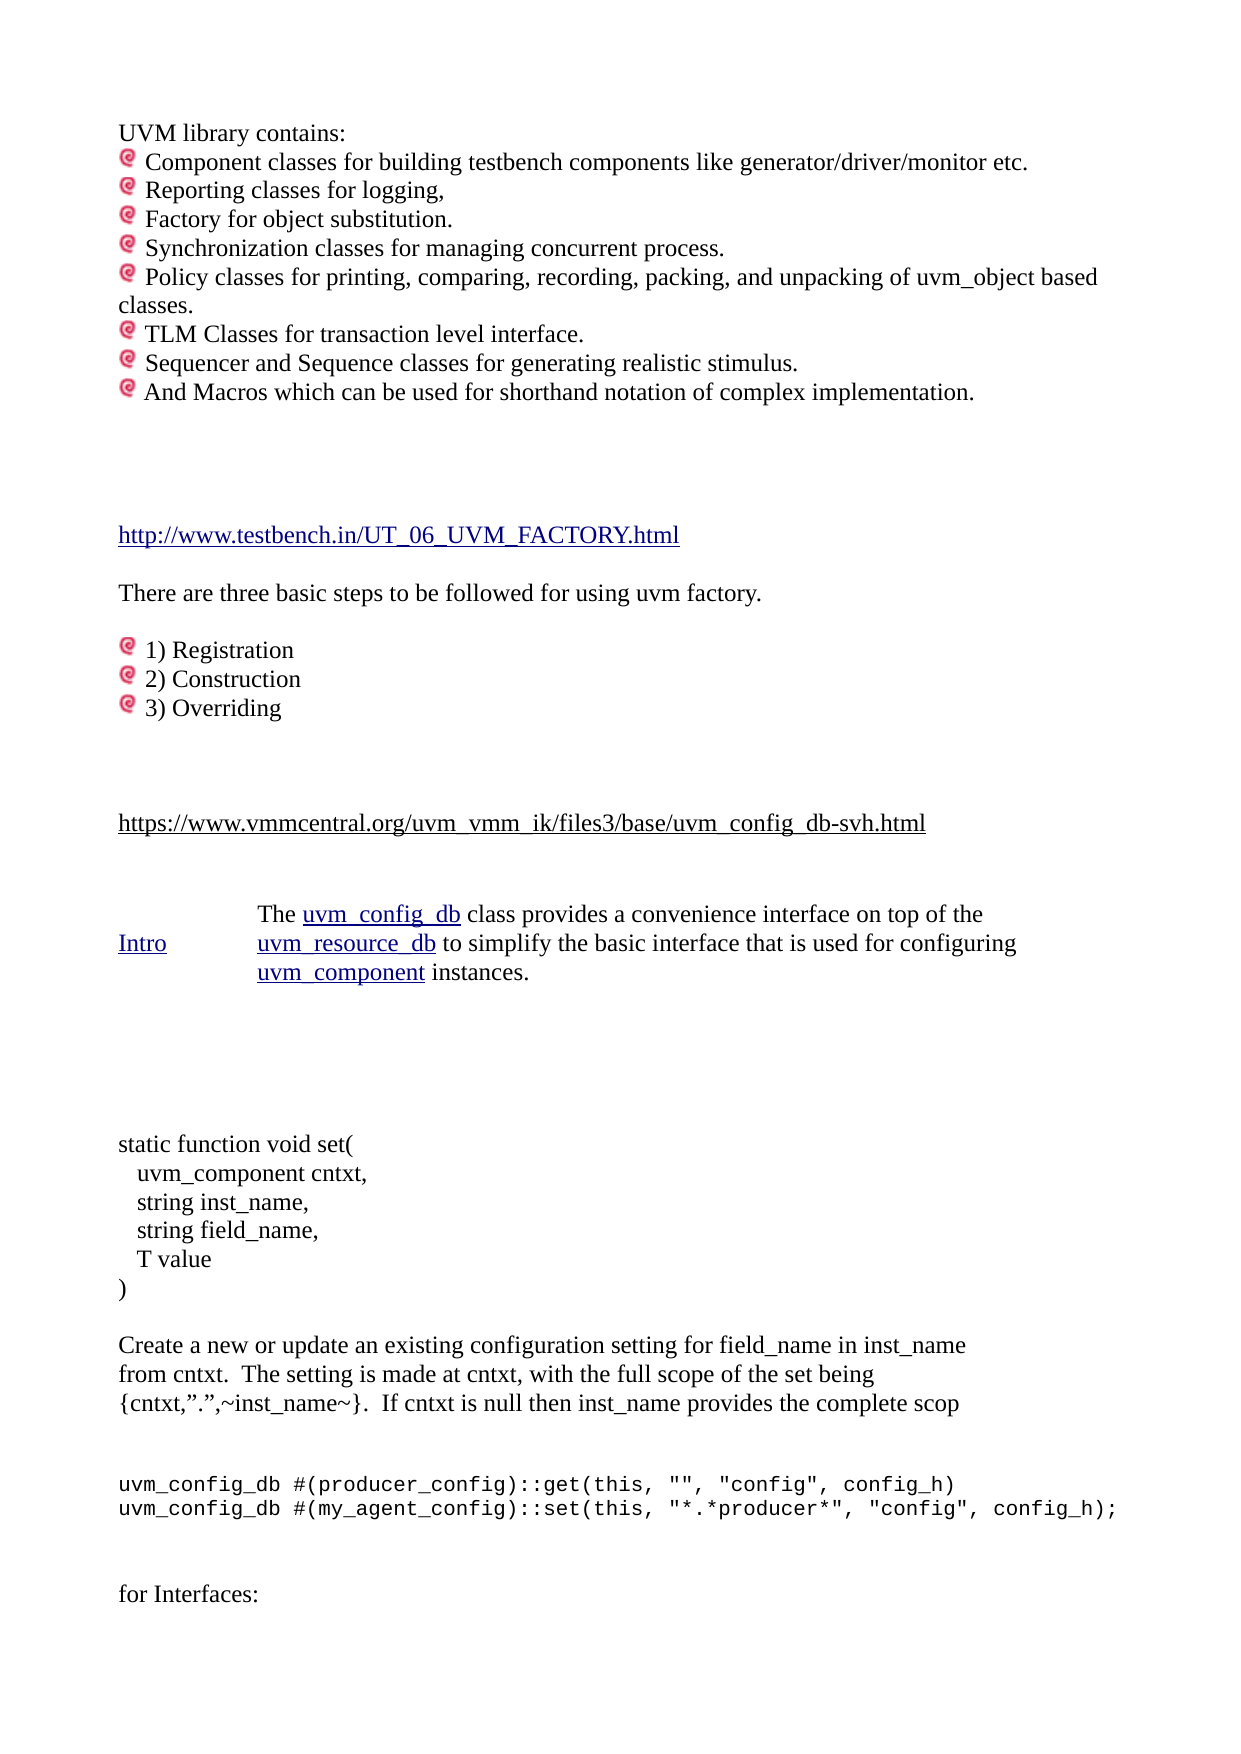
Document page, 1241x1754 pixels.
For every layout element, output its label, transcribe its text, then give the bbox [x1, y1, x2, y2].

text uvm_component cntxt, [118, 1158, 1122, 1187]
text ) [118, 1273, 1122, 1302]
table_cell Intro [118, 899, 257, 985]
picture [118, 320, 139, 343]
picture [118, 349, 139, 372]
table_header [118, 894, 1122, 899]
text from cntxt. The setting is made at cntxt, with the full scope of the set being [118, 1359, 1122, 1388]
picture [118, 263, 139, 286]
picture [118, 205, 139, 228]
text There are three basic steps to be followed for using uvm factory. 1) Registration 2) Construction 3) Overriding [118, 578, 1122, 722]
picture [118, 378, 139, 401]
text string inst_name, [118, 1187, 1122, 1215]
text http://www.testbench.in/UT_06_UVM_FACTORY.html [118, 521, 1122, 549]
text {cntxt,”.”,~inst_name~}. If cntxt is null then inst_name provides the complete scop [118, 1388, 1122, 1417]
text T value [118, 1244, 1122, 1273]
text uvm_config_db #(producer_config)::get(this, "", "config", config_h) [118, 1474, 1122, 1498]
picture [118, 637, 139, 659]
picture [118, 234, 139, 257]
text for Interfaces: [118, 1579, 1122, 1608]
picture [118, 694, 139, 717]
text static function void set( [118, 1129, 1122, 1158]
text uvm_config_db #(my_agent_config)::set(this, "*.*producer*", "config", config_h); [118, 1498, 1122, 1521]
text Create a new or update an existing configuration setting for field_name in inst_name [118, 1330, 1122, 1359]
picture [118, 148, 139, 171]
text string field_name, [118, 1215, 1122, 1244]
picture [118, 665, 139, 688]
text https://www.vmmcentral.org/uvm_vmm_ik/files3/base/uvm_config_db-svh.html [118, 808, 1122, 837]
table_cell The uvm_config_db class provides a convenience interface on top of the uvm_resource_db to simplify the basic interface that is used for configuring uvm_component instances. [257, 899, 1122, 985]
picture [118, 177, 139, 199]
text UVM library contains: Component classes for building testbench components like generator/driver/monitor etc. Reporting classes for logging, Factory for object substitution. Synchronization classes for managing concurrent process. Policy classes for printing, comparing, recording, packing, and unpacking of uvm_object based classes. TLM Classes for transaction level interface. Sequencer and Sequence classes for generating realistic stimulus. And Macros which can be used for shorthand notation of complex implementation. [118, 118, 1122, 406]
